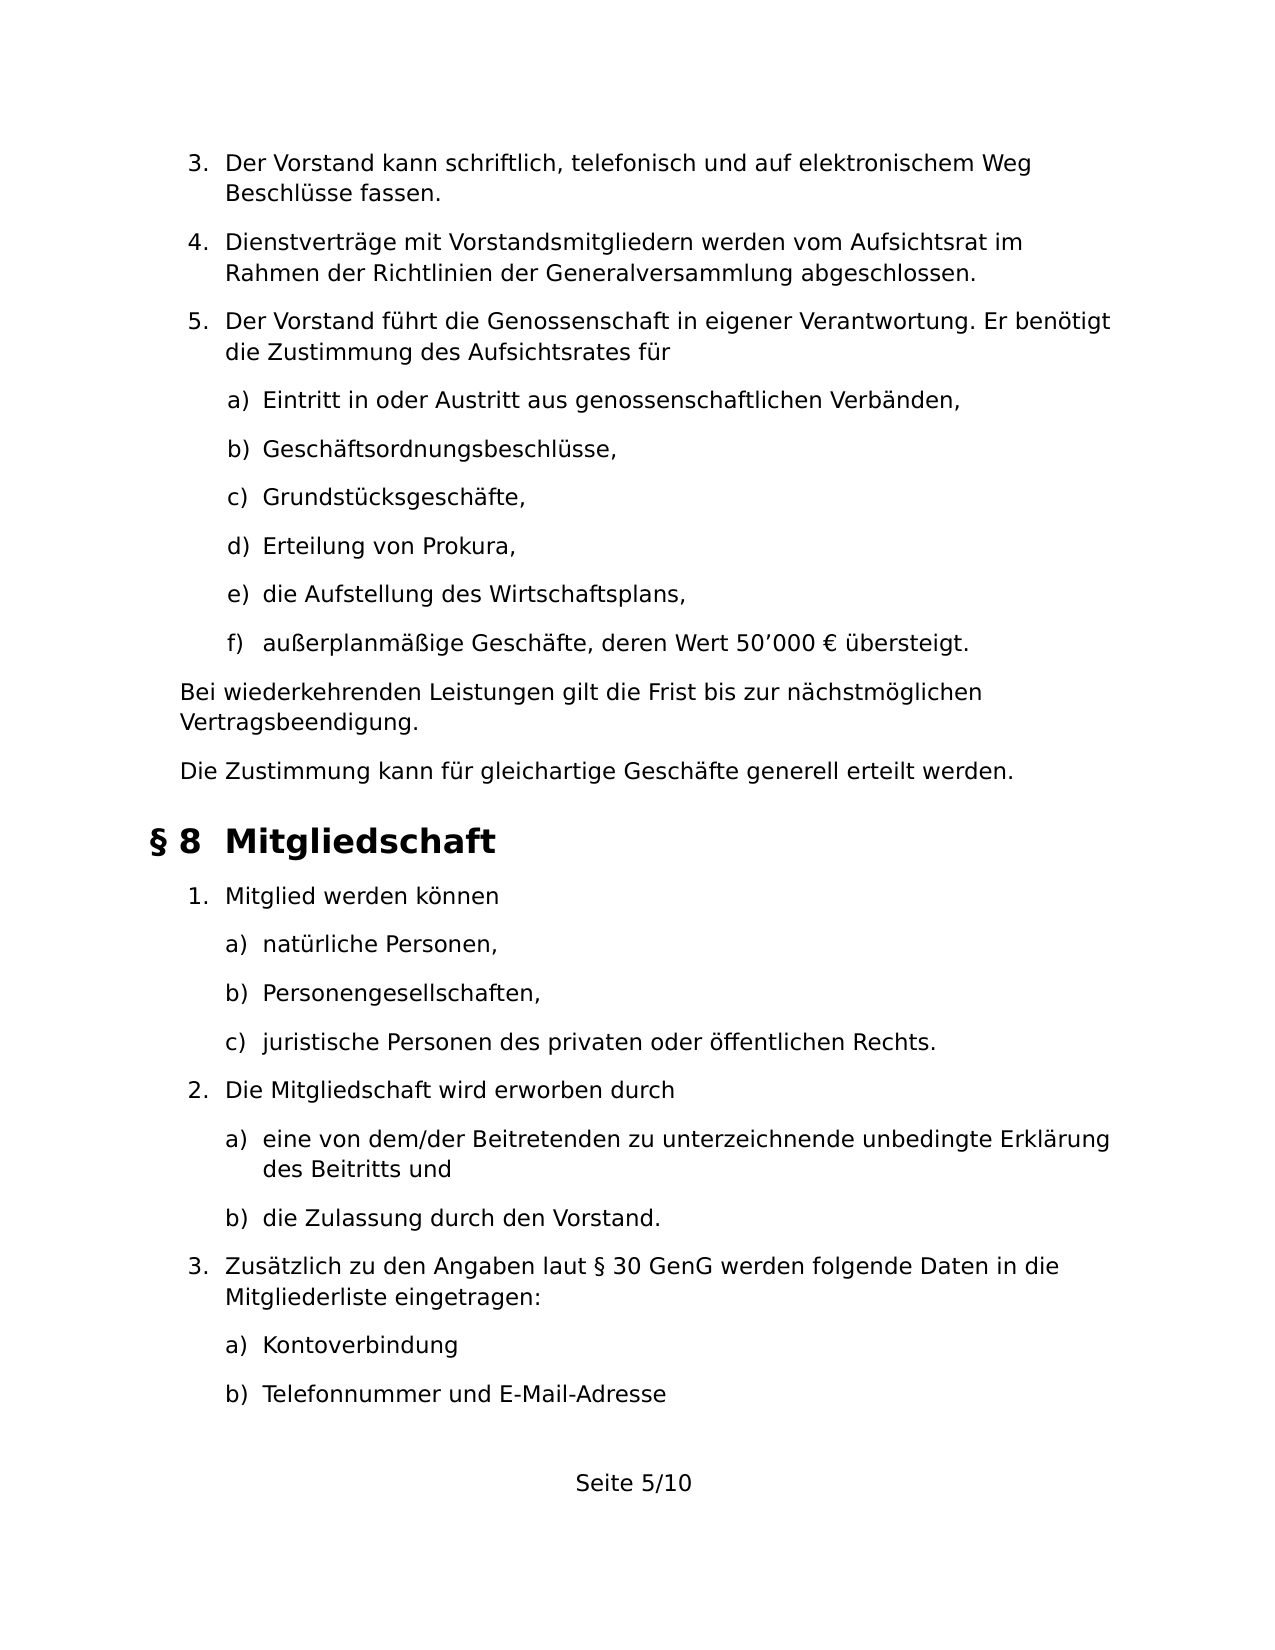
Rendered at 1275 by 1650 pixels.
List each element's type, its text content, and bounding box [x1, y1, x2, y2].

list natürliche Personen, [225, 932, 1125, 958]
list Der Vorstand kann schriftlich, telefonisch und auf elektronischem Weg Beschlüsse fassen. [187, 150, 1125, 207]
subtitle Mitgliedschaft [150, 822, 1125, 862]
list Personengesellschaften, [225, 980, 1125, 1007]
list Dienstverträge mit Vorstands­mitgliedern werden vom Aufsichtsrat im Rahmen der Richtlinien der Generalversammlung abgeschlossen. [187, 229, 1125, 286]
list eine von dem/der Beitretenden zu unterzeichnende unbedingte Erklärung des Beitritts und [225, 1126, 1125, 1183]
list Zusätzlich zu den Angaben laut § 30 GenG werden folgende Daten in die Mitgliederliste eingetragen: [187, 1253, 1125, 1311]
list Telefonnummer und E-Mail-Adresse [225, 1381, 1125, 1408]
list die Zulassung durch den Vorstand. [225, 1205, 1125, 1232]
list Grundstücksgeschäfte, [227, 484, 1125, 511]
list Geschäftsordnungsbeschlüsse, [227, 436, 1125, 463]
text Die Zustimmung kann für gleichartige Geschäfte generell erteilt werden. [179, 758, 1125, 784]
text Bei wiederkehrenden Leistungen gilt die Frist bis zur nächstmöglichen Vertragsbeendigung. [179, 679, 1125, 736]
list außerplanmäßige Geschäfte, deren Wert 50’000 € übersteigt. [227, 630, 1125, 657]
list Mitglied werden können [187, 883, 1125, 910]
list juristische Personen des privaten oder öffentlichen Rechts. [225, 1029, 1125, 1055]
list Erteilung von Prokura, [227, 533, 1125, 560]
list Die Mitgliedschaft wird erworben durch [187, 1077, 1125, 1104]
list Der Vorstand führt die Genossenschaft in eigener Verantwortung. Er benötigt die Zustimmung des Aufsichtsrates für [187, 308, 1125, 366]
list die Aufstellung des Wirtschaftsplans, [227, 582, 1125, 608]
list Kontoverbindung [225, 1333, 1125, 1359]
list Eintritt in oder Austritt aus genossenschaftlichen Verbänden, [227, 387, 1125, 414]
